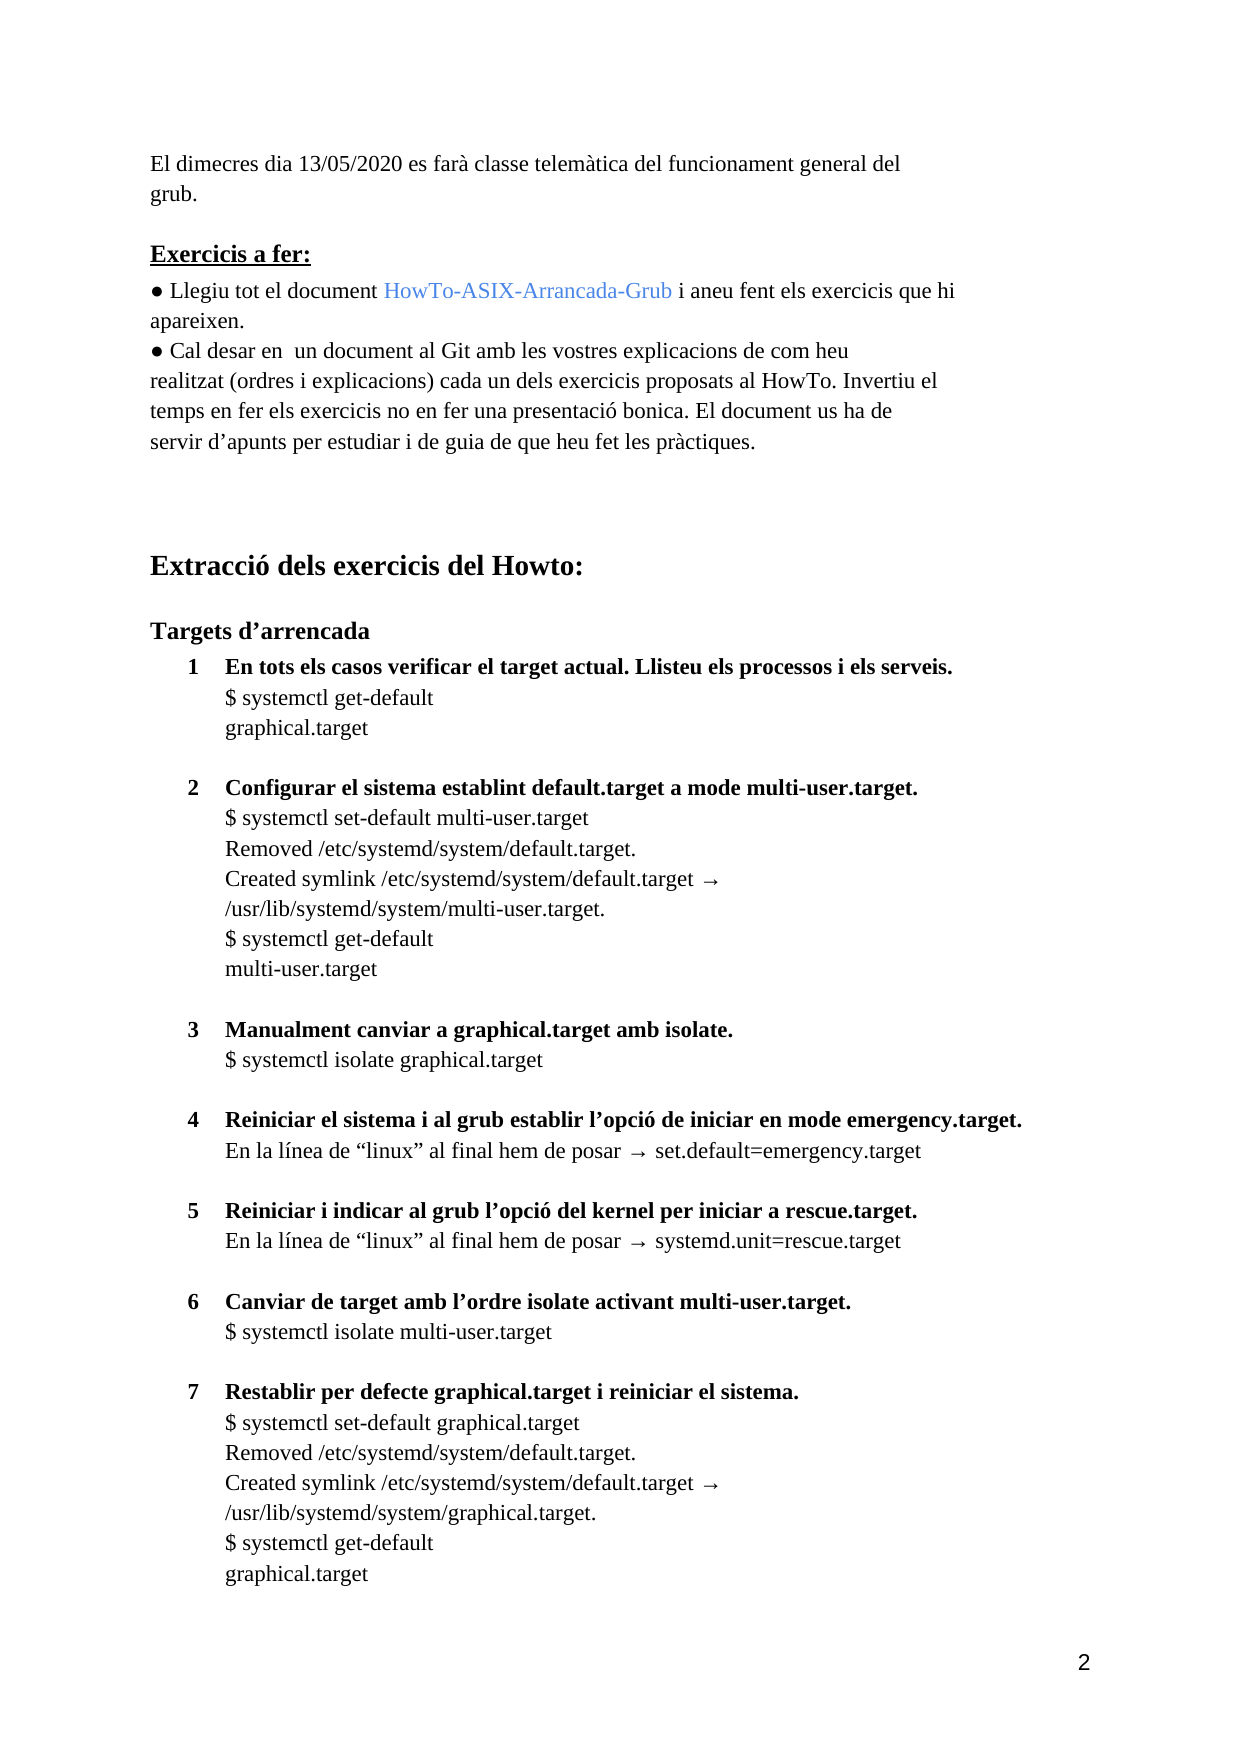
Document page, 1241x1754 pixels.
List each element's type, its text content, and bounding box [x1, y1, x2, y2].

text Created symlink /etc/systemd/system/default.target → [150, 1469, 1090, 1495]
text $ systemctl get-default [150, 683, 1090, 710]
text $ systemctl get-default [150, 1529, 1090, 1556]
text ● Llegiu tot el document HowTo-ASIX-Arrancada-Grub i aneu fent els exercicis que hi [150, 277, 1090, 303]
text Created symlink /etc/systemd/system/default.target → [150, 865, 1090, 891]
subtitle Targets d’arrencada [150, 616, 1090, 645]
text Extracció dels exercicis del Howto: [150, 548, 1090, 582]
list Configurar el sistema establint default.target a mode multi-user.target. [187, 774, 1090, 801]
text $ systemctl isolate graphical.target [225, 1046, 1090, 1072]
list Manualment canviar a graphical.target amb isolate. [187, 1016, 1090, 1042]
text /usr/lib/systemd/system/multi-user.target. [150, 895, 1090, 921]
text $ systemctl isolate multi-user.target [225, 1318, 1090, 1344]
text graphical.target [150, 1559, 1090, 1586]
list En tots els casos verificar el target actual. Llisteu els processos i els serveis. [187, 653, 1090, 680]
text $ systemctl get-default [225, 925, 1090, 952]
text $ systemctl set-default graphical.target [150, 1408, 1090, 1435]
text $ systemctl set-default multi-user.target [150, 804, 1090, 831]
text graphical.target [150, 714, 1090, 740]
text servir d’apunts per estudiar i de guia de que heu fet les pràctiques. [150, 428, 1090, 454]
text Removed /etc/systemd/system/default.target. [150, 834, 1090, 861]
list Restablir per defecte graphical.target i reiniciar el sistema. [187, 1378, 1090, 1405]
list Reiniciar i indicar al grub l’opció del kernel per iniciar a rescue.target. [187, 1197, 1090, 1223]
text Removed /etc/systemd/system/default.target. [150, 1439, 1090, 1465]
text realitzat (ordres i explicacions) cada un dels exercicis proposats al HowTo. Invertiu el [150, 367, 1090, 394]
text /usr/lib/systemd/system/graphical.target. [150, 1499, 1090, 1526]
text ● Cal desar en ​ un document al Git amb les vostres explicacions de com heu [150, 337, 1090, 363]
text El dimecres dia 13/05/2020 es farà classe telemàtica del funcionament general del [150, 150, 1090, 176]
text En la línea de “linux” al final hem de posar → systemd.unit=rescue.target [150, 1227, 1090, 1254]
text apareixen. [150, 307, 1090, 333]
text grub. [150, 180, 1090, 207]
subtitle Exercicis a fer: [150, 239, 1090, 268]
list Reiniciar el sistema i al grub establir l’opció de iniciar en mode emergency.target. [187, 1106, 1090, 1133]
list Canviar de target amb l’ordre isolate activant multi-user.target. [187, 1288, 1090, 1314]
text multi-user.target [225, 955, 1090, 982]
text En la línea de “linux” al final hem de posar → set.default=emergency.target [150, 1137, 1090, 1163]
text temps en fer els exercicis no en fer una presentació bonica. El document us ha de [150, 397, 1090, 424]
